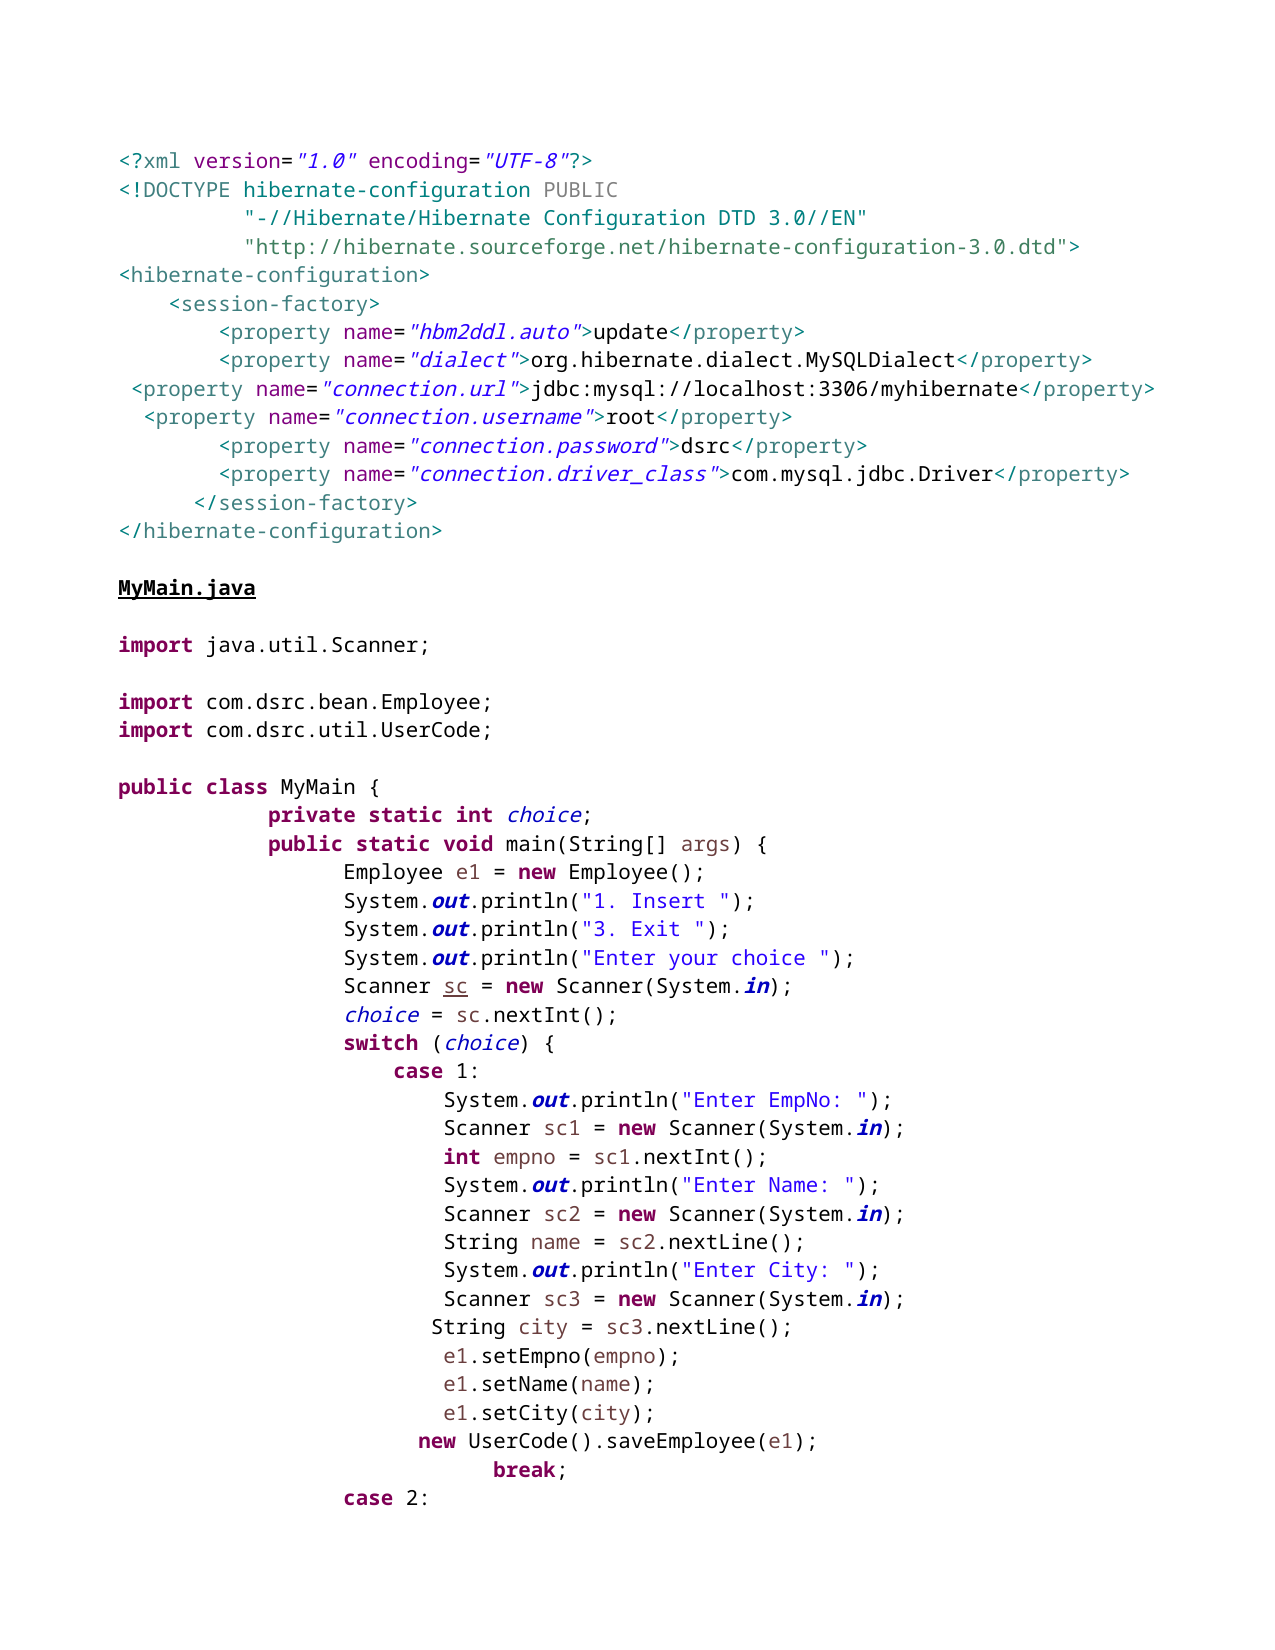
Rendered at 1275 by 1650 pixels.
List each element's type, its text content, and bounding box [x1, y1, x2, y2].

text Scanner sc3 = new Scanner(System.in); [118, 1284, 1157, 1312]
text System.out.println("Enter EmpNo: "); [118, 1085, 1157, 1113]
text System.out.println("Enter City: "); [118, 1256, 1157, 1284]
text private static int choice; [118, 801, 1157, 829]
text import com.dsrc.bean.Employee; [118, 687, 1157, 715]
text System.out.println("3. Exit "); [118, 914, 1157, 943]
text Scanner sc = new Scanner(System.in); [118, 971, 1157, 1000]
text <property name="connection.url">jdbc:mysql://localhost:3306/myhibernate</property> [118, 374, 1157, 402]
text public class MyMain { [118, 772, 1157, 801]
text e1.setName(name); [118, 1369, 1157, 1398]
text <property name="connection.password">dsrc</property> [118, 431, 1157, 459]
text new UserCode().saveEmployee(e1); [118, 1426, 1157, 1455]
text break; [118, 1455, 1157, 1483]
text case 1: [118, 1057, 1157, 1085]
text case 2: [118, 1483, 1157, 1512]
text "http://hibernate.sourceforge.net/hibernate-configuration-3.0.dtd"> [118, 232, 1157, 260]
text int empno = sc1.nextInt(); [118, 1142, 1157, 1170]
text <property name="connection.username">root</property> [118, 402, 1157, 431]
text <property name="dialect">org.hibernate.dialect.MySQLDialect</property> [118, 346, 1157, 374]
text public static void main(String[] args) { [118, 829, 1157, 857]
text <hibernate-configuration> [118, 260, 1157, 289]
text <session-factory> [118, 289, 1157, 317]
text <!DOCTYPE hibernate-configuration PUBLIC [118, 175, 1157, 203]
text System.out.println("Enter Name: "); [118, 1170, 1157, 1199]
text </session-factory> [118, 488, 1157, 516]
text Employee e1 = new Employee(); [118, 857, 1157, 886]
text System.out.println("Enter your choice "); [118, 943, 1157, 971]
text String name = sc2.nextLine(); [118, 1227, 1157, 1256]
text String city = sc3.nextLine(); [118, 1312, 1157, 1341]
text e1.setEmpno(empno); [118, 1341, 1157, 1369]
text choice = sc.nextInt(); [118, 1000, 1157, 1028]
text <?xml version="1.0" encoding="UTF-8"?> [118, 147, 1157, 175]
text e1.setCity(city); [118, 1398, 1157, 1426]
text import com.dsrc.util.UserCode; [118, 715, 1157, 744]
text System.out.println("1. Insert "); [118, 886, 1157, 914]
text switch (choice) { [118, 1028, 1157, 1057]
text MyMain.java [118, 573, 1157, 602]
text Scanner sc2 = new Scanner(System.in); [118, 1199, 1157, 1227]
text "-//Hibernate/Hibernate Configuration DTD 3.0//EN" [118, 203, 1157, 232]
text Scanner sc1 = new Scanner(System.in); [118, 1113, 1157, 1142]
text </hibernate-configuration> [118, 516, 1157, 545]
text <property name="hbm2ddl.auto">update</property> [118, 317, 1157, 346]
text import java.util.Scanner; [118, 630, 1157, 658]
text <property name="connection.driver_class">com.mysql.jdbc.Driver</property> [118, 459, 1157, 488]
